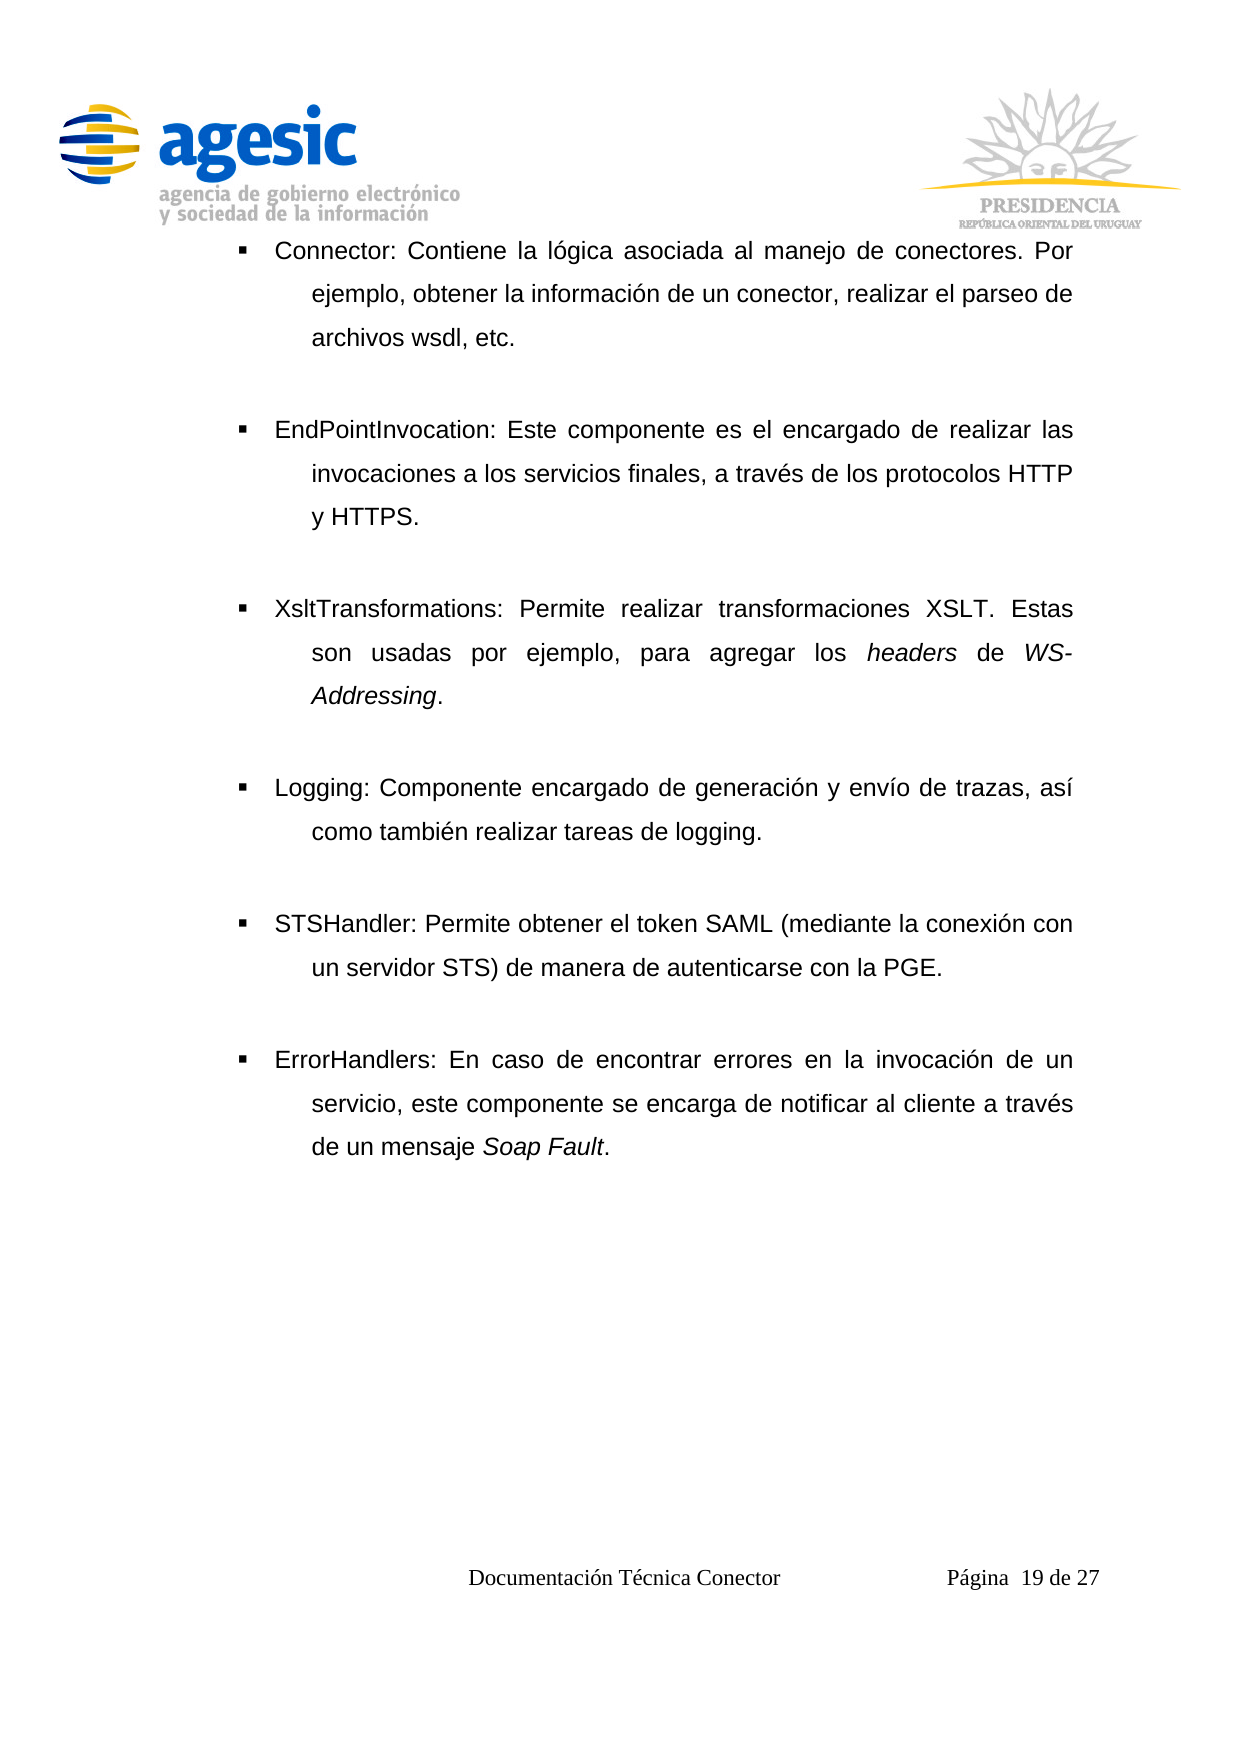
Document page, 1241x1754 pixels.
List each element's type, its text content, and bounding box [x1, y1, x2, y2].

list ErrorHandlers: En caso de encontrar errores en la invocación de un servicio, este componente se encarga de notificar al cliente a través de un mensaje Soap Fault. [237, 1045, 1075, 1160]
list XsltTransformations: Permite realizar transformaciones XSLT. Estas son usadas por ejemplo, para agregar los headers de WS-Addressing. [237, 594, 1075, 709]
list EndPointInvocation: Este componente es el encargado de realizar las invocaciones a los servicios finales, a través de los protocolos HTTP y HTTPS. [237, 415, 1075, 530]
list STSHandler: Permite obtener el token SAML (mediante la conexión con un servidor STS) de manera de autenticarse con la PGE. [237, 909, 1075, 981]
picture [59, 88, 1182, 229]
list Logging: Componente encargado de generación y envío de trazas, así como también realizar tareas de logging. [237, 773, 1075, 845]
list Connector: Contiene la lógica asociada al manejo de conectores. Por ejemplo, obtener la información de un conector, realizar el parseo de archivos wsdl, etc. [237, 236, 1075, 351]
